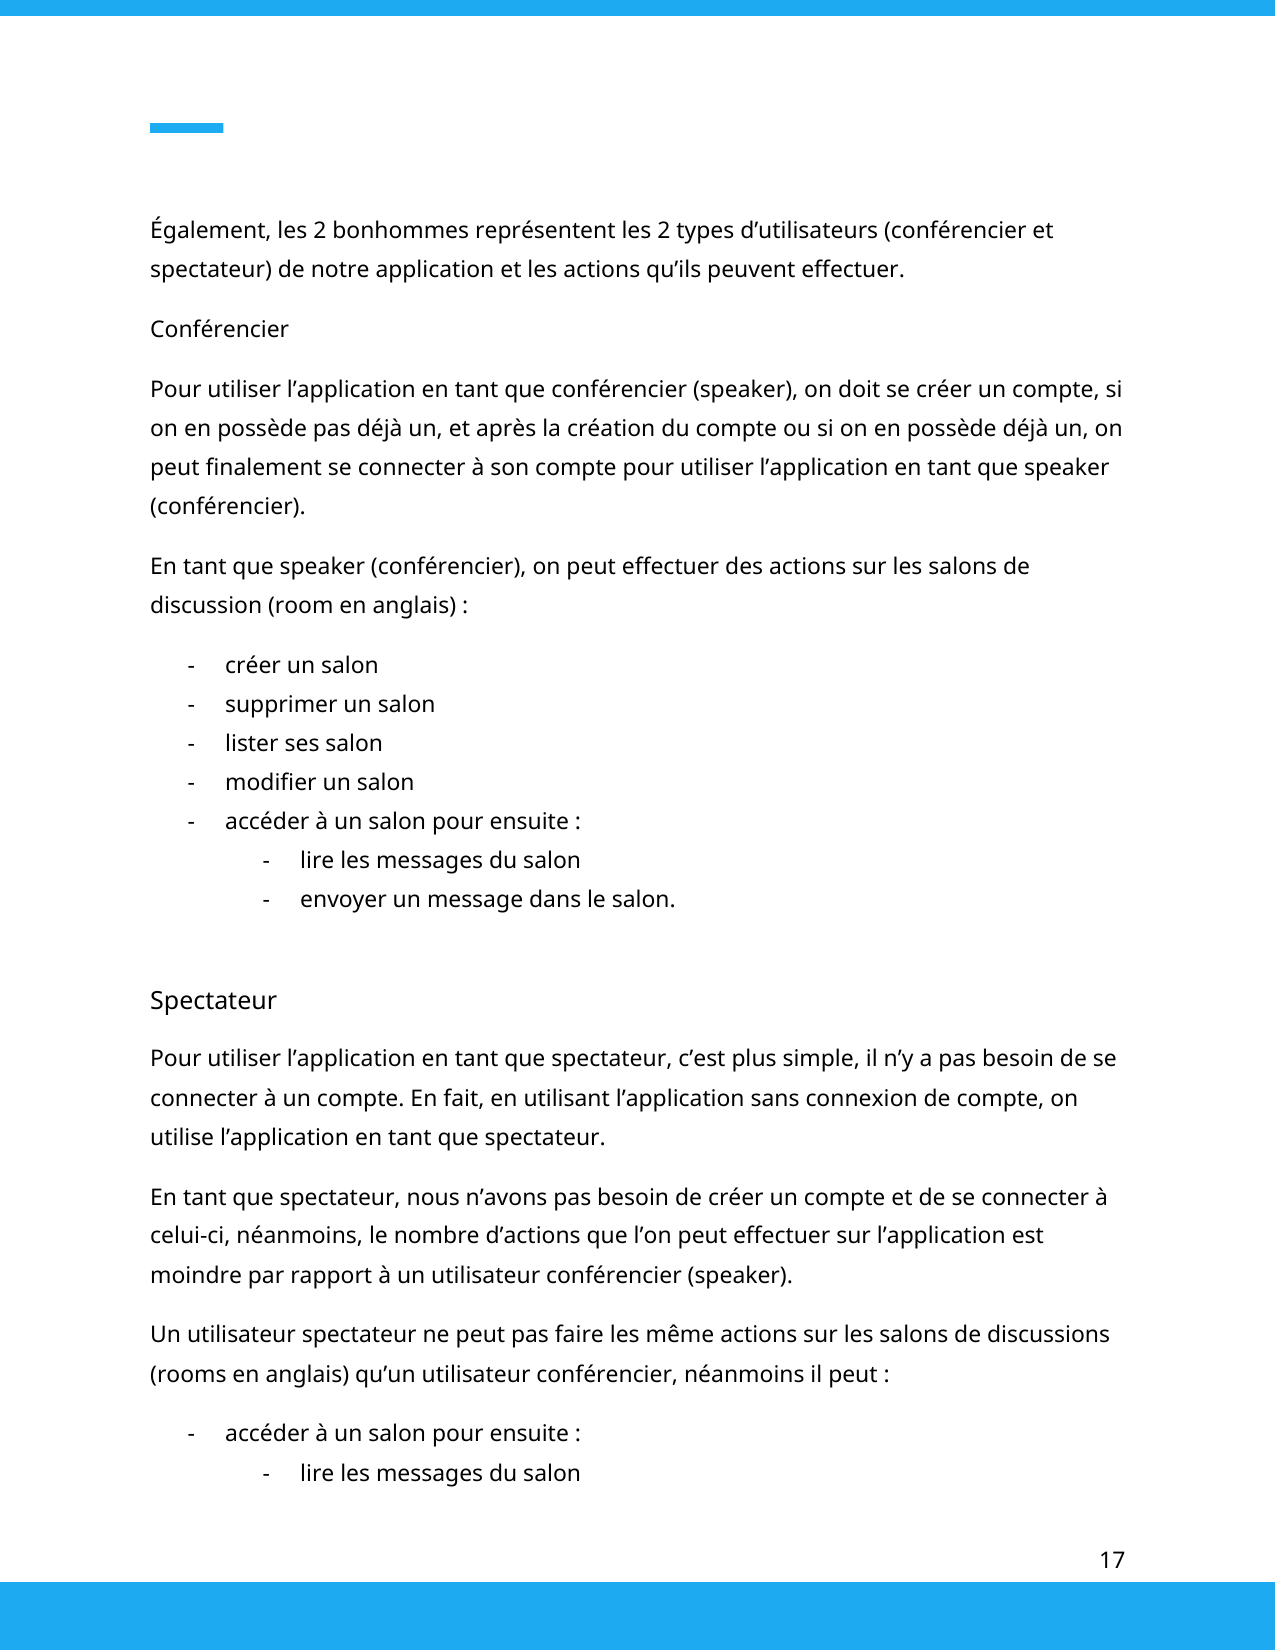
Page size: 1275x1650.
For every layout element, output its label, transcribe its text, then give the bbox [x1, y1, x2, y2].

list lire les messages du salon [262, 1456, 1125, 1488]
subtitle Spectateur [150, 982, 1125, 1016]
text Pour utiliser l’application en tant que conférencier (speaker), on doit se créer un compte, si on en possède pas déjà un, et après la création du compte ou si on en possède déjà un, on peut finalement se connecter à son compte pour utiliser l’application en tant que speaker (conférencier). [150, 373, 1125, 521]
list envoyer un message dans le salon. [262, 883, 1125, 915]
list lire les messages du salon [262, 844, 1125, 876]
text Un utilisateur spectateur ne peut pas faire les même actions sur les salons de discussions (rooms en anglais) qu’un utilisateur conférencier, néanmoins il peut : [150, 1318, 1125, 1389]
list lister ses salon [187, 727, 1125, 758]
list modifier un salon [187, 766, 1125, 797]
text Pour utiliser l’application en tant que spectateur, c’est plus simple, il n’y a pas besoin de se connecter à un compte. En fait, en utilisant l’application sans connexion de compte, on utilise l’application en tant que spectateur. [150, 1042, 1125, 1152]
picture [0, 0, 1275, 16]
list accéder à un salon pour ensuite : [187, 1417, 1125, 1449]
text En tant que spectateur, nous n’avons pas besoin de créer un compte et de se connecter à celui-ci, néanmoins, le nombre d’actions que l’on peut effectuer sur l’application est moindre par rapport à un utilisateur conférencier (speaker). [150, 1180, 1125, 1290]
text En tant que speaker (conférencier), on peut effectuer des actions sur les salons de discussion (room en anglais) : [150, 550, 1125, 620]
text Conférencier [150, 313, 1125, 344]
text Également, les 2 bonhommes représentent les 2 types d’utilisateurs (conférencier et spectateur) de notre application et les actions qu’ils peuvent effectuer. [150, 214, 1125, 284]
list supprimer un salon [187, 688, 1125, 719]
picture [150, 123, 224, 133]
picture [0, 1582, 1275, 1650]
list accéder à un salon pour ensuite : [187, 805, 1125, 837]
list créer un salon [187, 649, 1125, 680]
